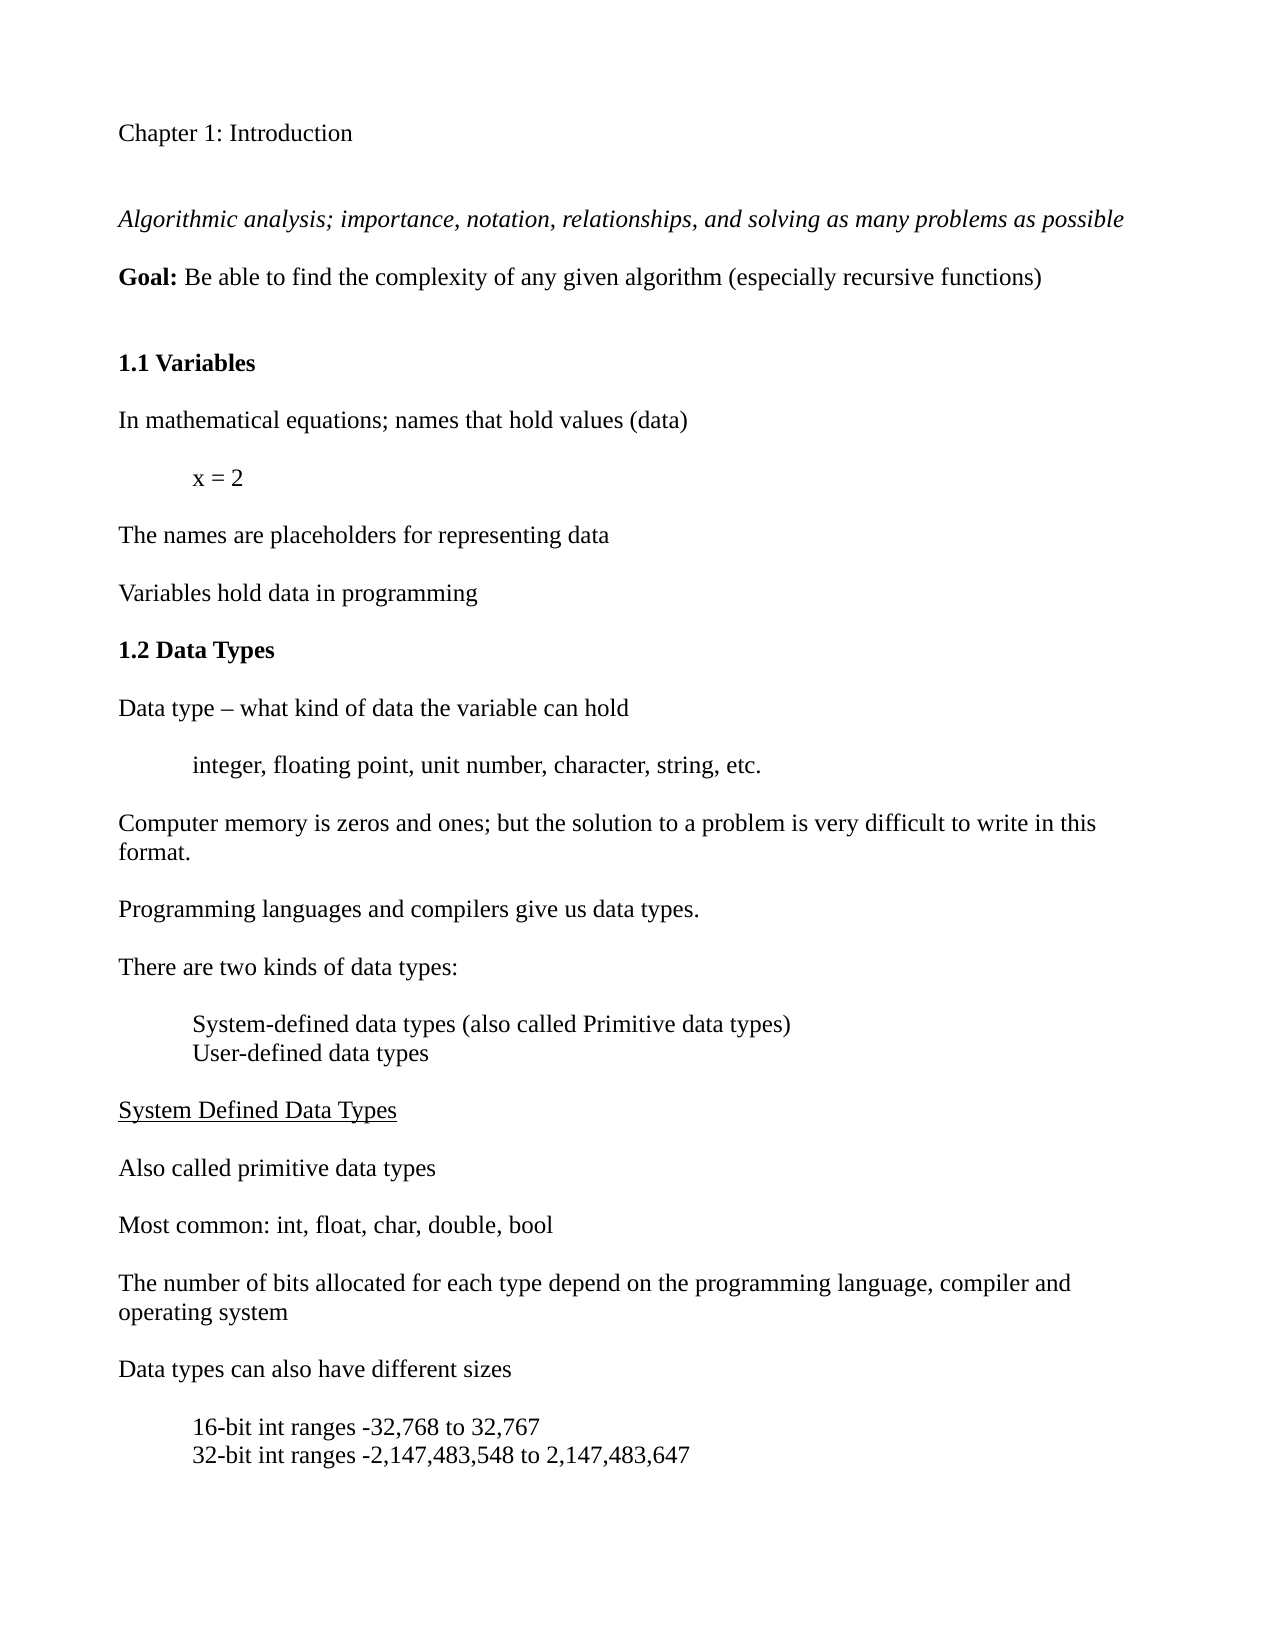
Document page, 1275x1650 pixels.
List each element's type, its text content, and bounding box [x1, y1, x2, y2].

text Also called primitive data types [118, 1153, 1157, 1182]
text 1.1 Variables [118, 348, 1157, 377]
text Data type – what kind of data the variable can hold [118, 693, 1157, 722]
text Goal: Be able to find the complexity of any given algorithm (especially recursive functions) [118, 262, 1157, 291]
text The number of bits allocated for each type depend on the programming language, compiler and operating system [118, 1268, 1157, 1326]
text Computer memory is zeros and ones; but the solution to a problem is very difficult to write in this format. [118, 808, 1157, 866]
text System Defined Data Types [118, 1096, 1157, 1124]
text In mathematical equations; names that hold values (data) [118, 406, 1157, 434]
text integer, floating point, unit number, character, string, etc. [118, 751, 1157, 779]
text Chapter 1: Introduction [118, 118, 1157, 147]
text User-defined data types [118, 1038, 1157, 1067]
text Variables hold data in programming [118, 578, 1157, 607]
text Most common: int, float, char, double, bool [118, 1211, 1157, 1239]
text Algorithmic analysis; importance, notation, relationships, and solving as many problems as possible [118, 204, 1157, 233]
text There are two kinds of data types: [118, 952, 1157, 981]
text 16-bit int ranges -32,768 to 32,767 [118, 1412, 1157, 1441]
text x = 2 [118, 463, 1157, 492]
text Data types can also have different sizes [118, 1354, 1157, 1383]
text The names are placeholders for representing data [118, 521, 1157, 549]
text 1.2 Data Types [118, 636, 1157, 664]
text 32-bit int ranges -2,147,483,548 to 2,147,483,647 [118, 1441, 1157, 1469]
text Programming languages and compilers give us data types. [118, 894, 1157, 923]
text System-defined data types (also called Primitive data types) [118, 1009, 1157, 1038]
